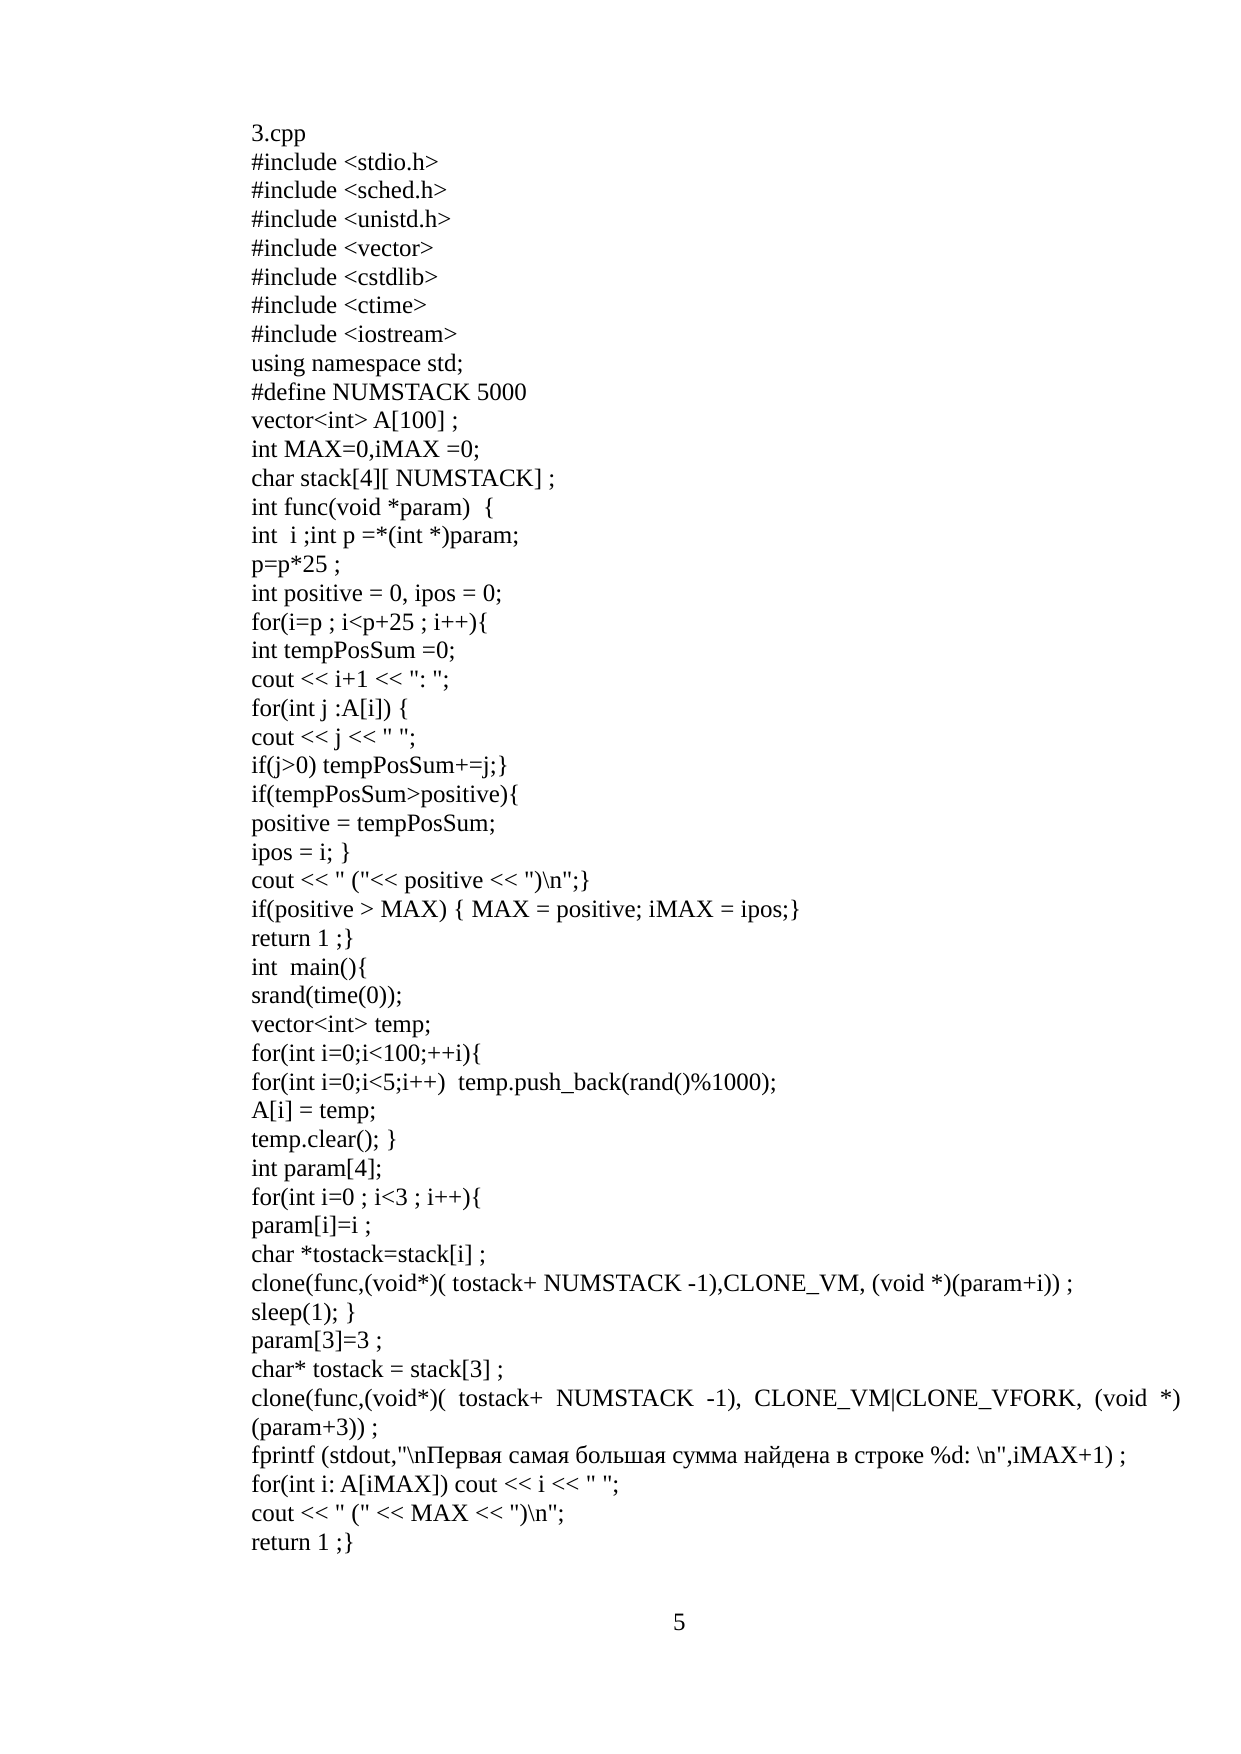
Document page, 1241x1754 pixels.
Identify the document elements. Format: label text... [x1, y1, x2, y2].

text #include <cstdlib> [177, 262, 1181, 291]
text vector<int> temp; [177, 1009, 1181, 1038]
text int i ;int p =*(int *)param; [177, 521, 1181, 549]
text #include <sched.h> [177, 176, 1181, 204]
text param[3]=3 ; [177, 1326, 1181, 1354]
text #include <ctime> [177, 291, 1181, 319]
text srand(time(0)); [177, 981, 1181, 1009]
text for(int j :A[i]) { [177, 693, 1181, 722]
text param[i]=i ; [177, 1211, 1181, 1239]
text for(int i: A[iMAX]) cout << i << " "; [177, 1469, 1181, 1498]
text 3.cpp [177, 118, 1181, 147]
text positive = tempPosSum; [177, 808, 1181, 837]
text #include <stdio.h> [177, 147, 1181, 176]
text for(int i=0;i<5;i++) temp.push_back(rand()%1000); [177, 1067, 1181, 1096]
text for(int i=0;i<100;++i){ [177, 1038, 1181, 1067]
text #include <iostream> [177, 319, 1181, 348]
text if(positive > MAX) { MAX = positive; iMAX = ipos;} [177, 894, 1181, 923]
text using namespace std; [177, 348, 1181, 377]
text temp.clear(); } [177, 1124, 1181, 1153]
text cout << " ("<< positive << ")\n";} [177, 866, 1181, 894]
text #include <vector> [177, 233, 1181, 262]
text #include <unistd.h> [177, 204, 1181, 233]
text int main(){ [177, 952, 1181, 981]
text fprintf (stdout,"\nПервая самая большая сумма найдена в строке %d: \n",iMAX+1) ; [177, 1441, 1181, 1469]
text cout << j << " "; [177, 722, 1181, 751]
text A[i] = temp; [177, 1096, 1181, 1124]
text char stack[4][ NUMSTACK] ; [177, 463, 1181, 492]
text vector<int> A[100] ; [177, 406, 1181, 434]
text int func(void *param) { [177, 492, 1181, 521]
text if(j>0) tempPosSum+=j;} [177, 751, 1181, 779]
text int MAX=0,iMAX =0; [177, 434, 1181, 463]
text int positive = 0, ipos = 0; [177, 578, 1181, 607]
text #define NUMSTACK 5000 [177, 377, 1181, 406]
text sleep(1); } [177, 1297, 1181, 1326]
text return 1 ;} [177, 923, 1181, 952]
text cout << i+1 << ": "; [177, 664, 1181, 693]
text clone(func,(void*)( tostack+ NUMSTACK -1), CLONE_VM|CLONE_VFORK, (void *) (param+3)) ; [177, 1383, 1181, 1441]
text p=p*25 ; [177, 549, 1181, 578]
text char* tostack = stack[3] ; [177, 1354, 1181, 1383]
text for(int i=0 ; i<3 ; i++){ [177, 1182, 1181, 1211]
text cout << " (" << MAX << ")\n"; [177, 1498, 1181, 1527]
text ipos = i; } [177, 837, 1181, 866]
text if(tempPosSum>positive){ [177, 779, 1181, 808]
text clone(func,(void*)( tostack+ NUMSTACK -1),CLONE_VM, (void *)(param+i)) ; [177, 1268, 1181, 1297]
text return 1 ;} [177, 1527, 1181, 1556]
text int param[4]; [177, 1153, 1181, 1182]
text int tempPosSum =0; [177, 636, 1181, 664]
text char *tostack=stack[i] ; [177, 1239, 1181, 1268]
text for(i=p ; i<p+25 ; i++){ [177, 607, 1181, 636]
